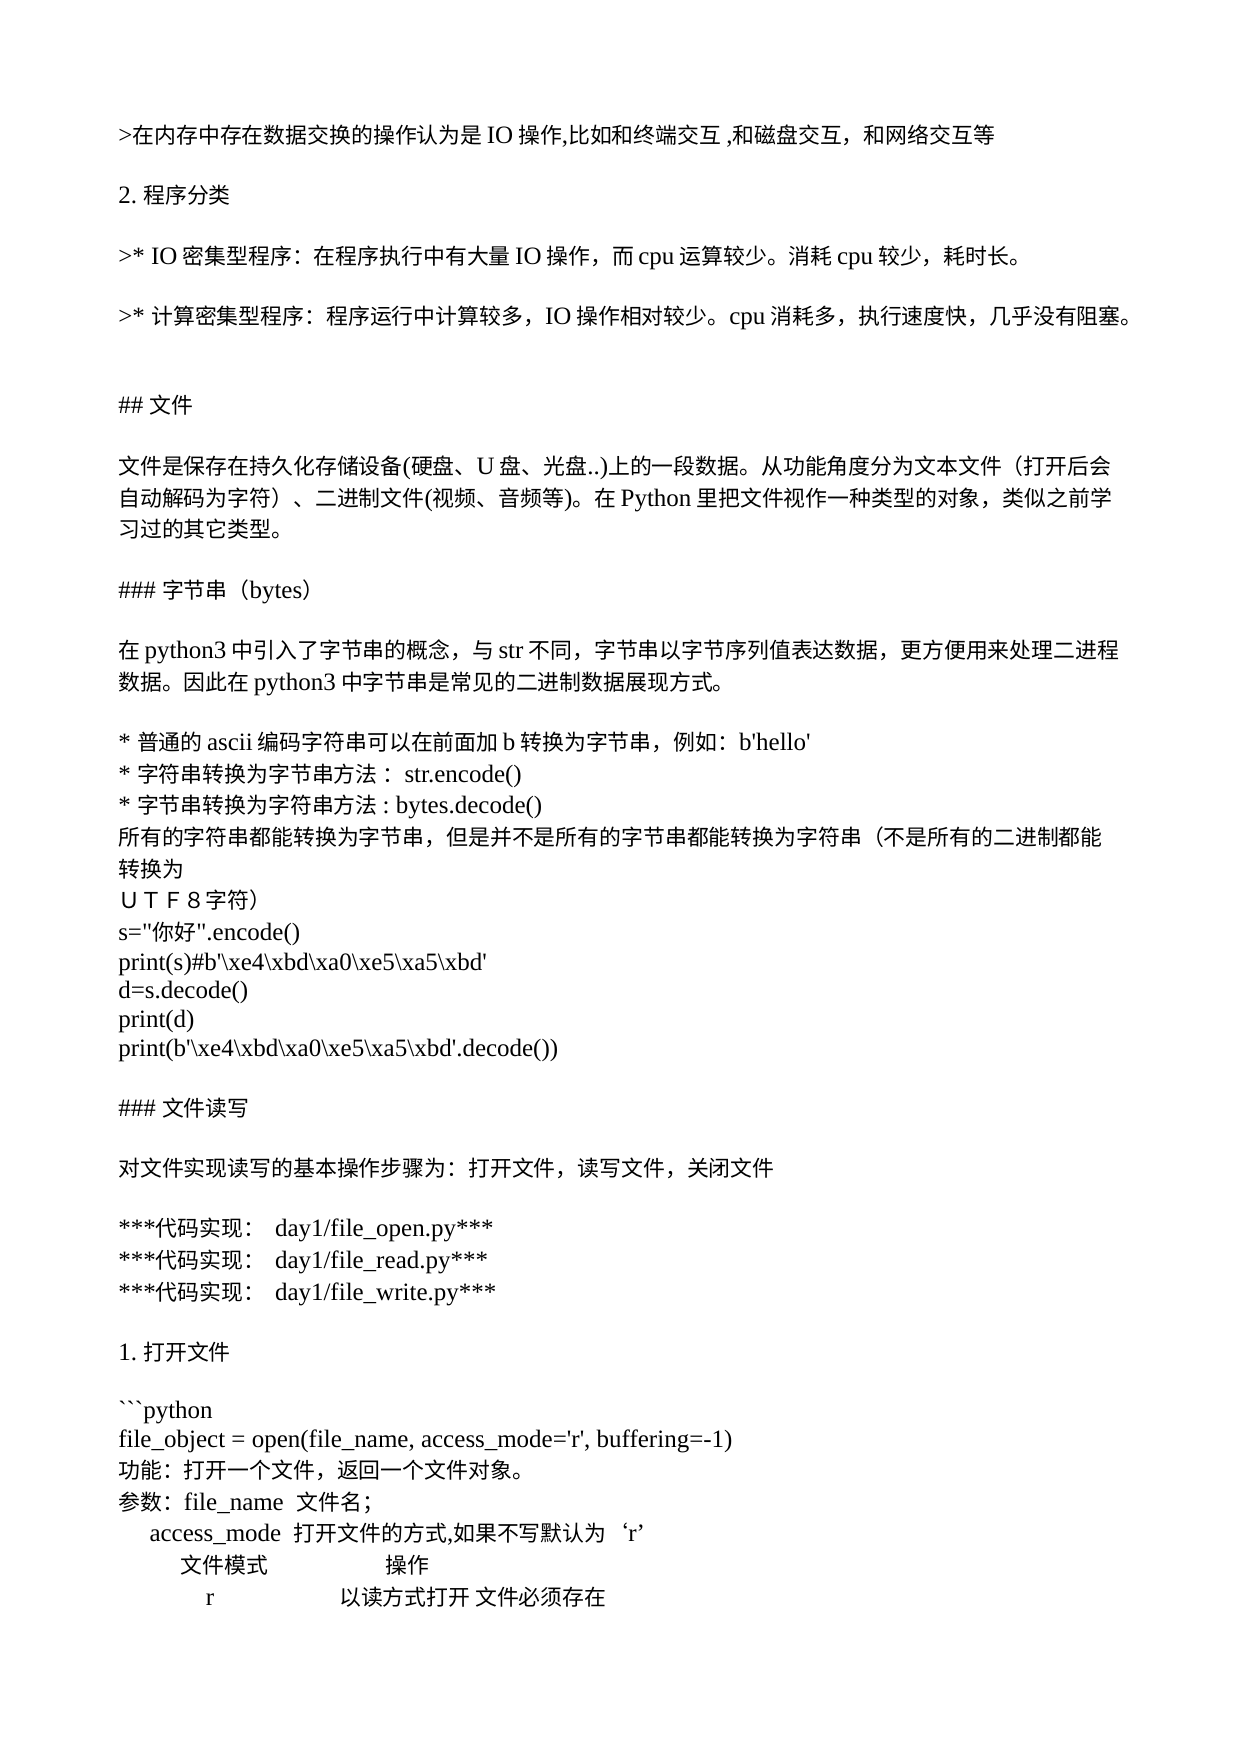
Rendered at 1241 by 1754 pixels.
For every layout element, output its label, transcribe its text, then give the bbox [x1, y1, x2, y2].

text >在内存中存在数据交换的操作认为是IO操作,比如和终端交互 ,和磁盘交互，和网络交互等 [118, 118, 1122, 150]
text * 普通的ascii编码字符串可以在前面加b转换为字节串，例如：b'hello' [118, 725, 1122, 757]
text ***代码实现： day1/file_read.py*** [118, 1243, 1122, 1275]
text ＵＴＦ８字符） [118, 883, 1122, 915]
text r 以读方式打开 文件必须存在 [118, 1580, 1122, 1611]
text 对文件实现读写的基本操作步骤为：打开文件，读写文件，关闭文件 [118, 1151, 1122, 1183]
text print(s)#b'\xe4\xbd\xa0\xe5\xa5\xbd' [118, 947, 1122, 976]
text file_object = open(file_name, access_mode='r', buffering=-1) [118, 1424, 1122, 1453]
text 文件模式 操作 [118, 1548, 1122, 1580]
text 参数：file_name 文件名； [118, 1485, 1122, 1516]
text * 字符串转换为字节串方法 ：str.encode() [118, 757, 1122, 788]
text s="你好".encode() [118, 915, 1122, 947]
text ## 文件 [118, 388, 1122, 420]
text ***代码实现： day1/file_open.py*** [118, 1211, 1122, 1243]
text >* IO密集型程序：在程序执行中有大量IO操作，而cpu运算较少。消耗cpu较少，耗时长。 [118, 239, 1122, 271]
text ### 字节串（bytes） [118, 573, 1122, 604]
text 2. 程序分类 [118, 178, 1122, 210]
text d=s.decode() [118, 976, 1122, 1004]
text print(d) [118, 1004, 1122, 1033]
text access_mode 打开文件的方式,如果不写默认为‘r’ [118, 1516, 1122, 1548]
text ```python [118, 1396, 1122, 1424]
text 1. 打开文件 [118, 1335, 1122, 1367]
text print(b'\xe4\xbd\xa0\xe5\xa5\xbd'.decode()) [118, 1033, 1122, 1062]
text 在python3中引入了字节串的概念，与str不同，字节串以字节序列值表达数据，更方便用来处理二进程数据。因此在python3中字节串是常见的二进制数据展现方式。 [118, 633, 1122, 696]
text * 字节串转换为字符串方法 : bytes.decode() [118, 788, 1122, 820]
text 文件是保存在持久化存储设备(硬盘、U盘、光盘..)上的一段数据。从功能角度分为文本文件（打开后会自动解码为字符）、二进制文件(视频、音频等)。在Python里把文件视作一种类型的对象，类似之前学习过的其它类型。 [118, 449, 1122, 544]
text 所有的字符串都能转换为字节串，但是并不是所有的字节串都能转换为字符串（不是所有的二进制都能转换为 [118, 820, 1122, 883]
text >* 计算密集型程序：程序运行中计算较多，IO操作相对较少。cpu消耗多，执行速度快，几乎没有阻塞。 [118, 299, 1122, 331]
text 功能：打开一个文件，返回一个文件对象。 [118, 1453, 1122, 1485]
text ### 文件读写 [118, 1091, 1122, 1122]
text ***代码实现： day1/file_write.py*** [118, 1275, 1122, 1306]
